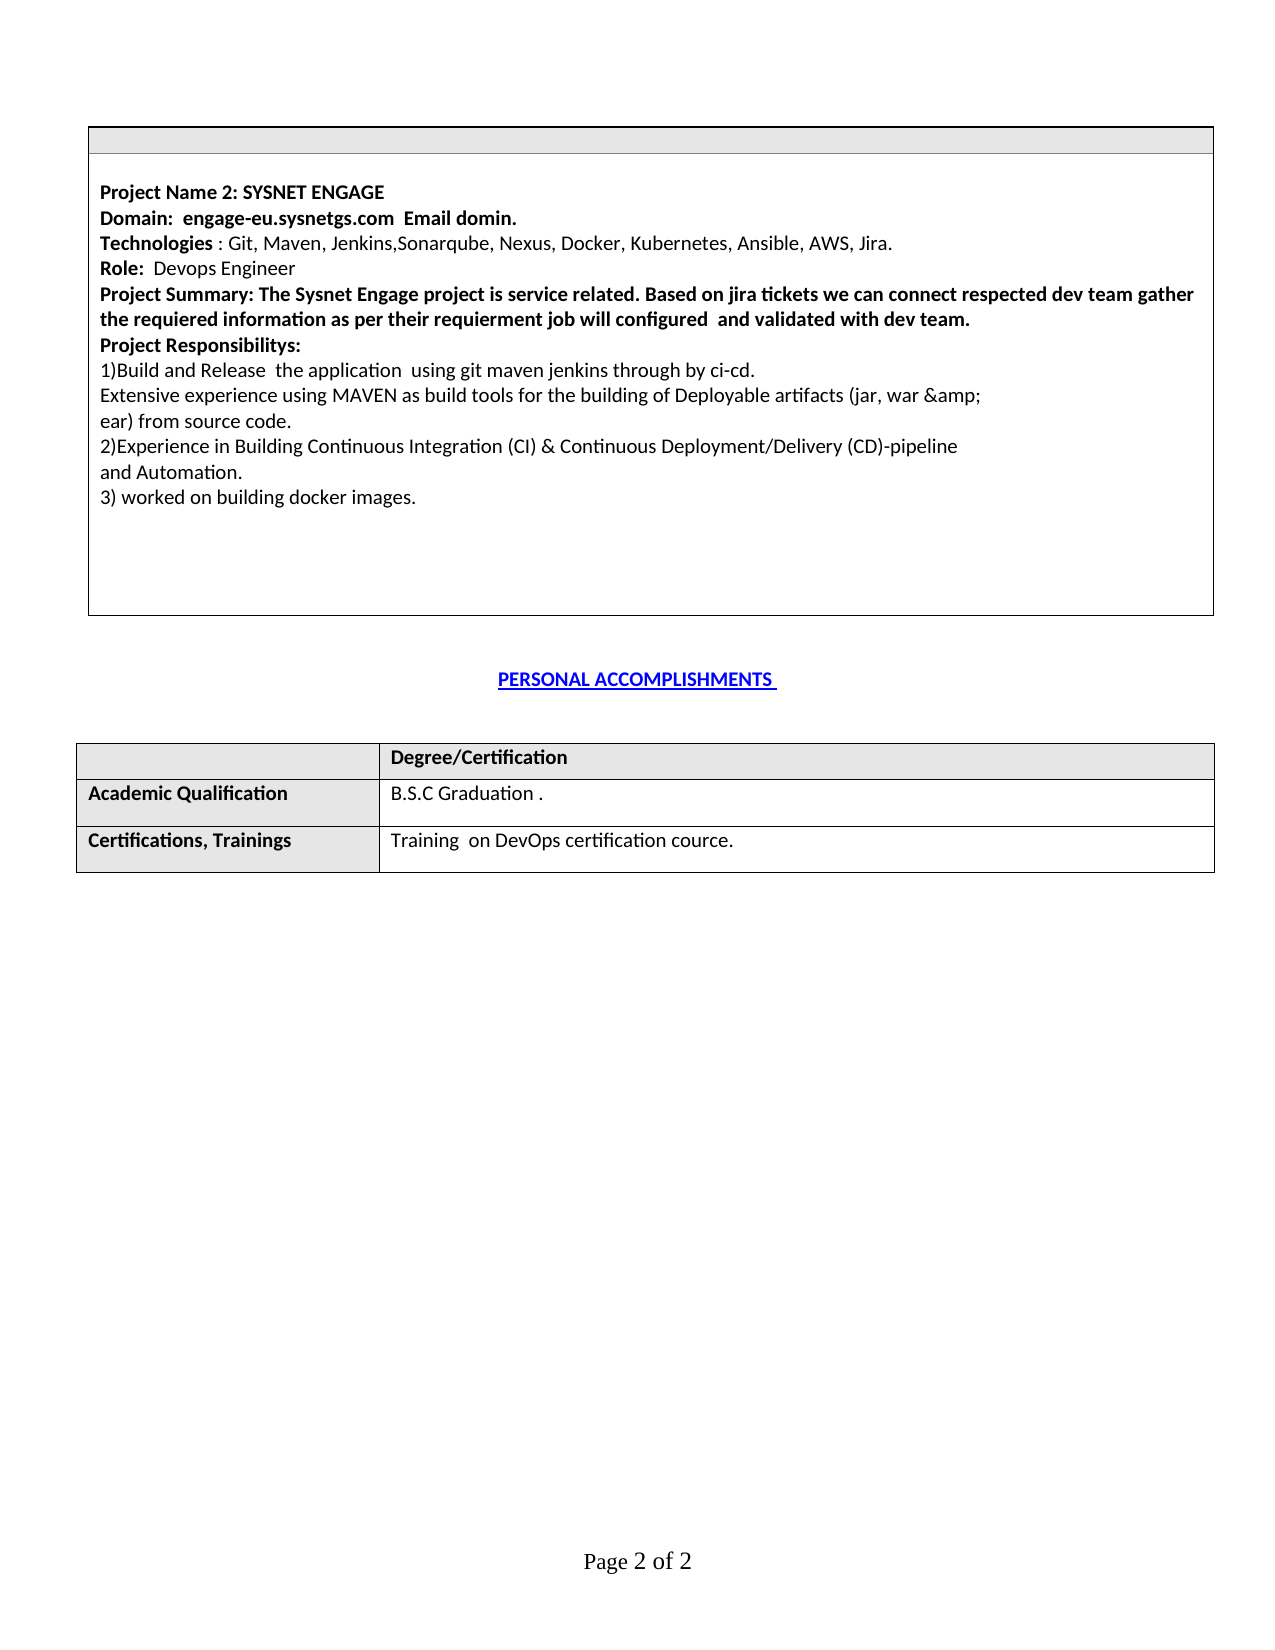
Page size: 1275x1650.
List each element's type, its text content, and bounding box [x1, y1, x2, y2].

table_header [89, 128, 1213, 153]
table_cell Project Name 2: SYSNET ENGAGE Domain: engage-eu.sysnetgs.com Email domin. Technologies : Git, Maven, Jenkins,Sonarqube, Nexus, Docker, Kubernetes, Ansible, AWS, Jira. Role: Devops Engineer Project Summary: The Sysnet Engage project is service related. Based on jira tickets we can connect respected dev team gather the requiered information as per their requierment job will configured and validated with dev team. Project Responsibilitys: 1)Build and Release the application using git maven jenkins through by ci-cd. Extensive experience using MAVEN as build tools for the building of Deployable artifacts (jar, war &amp; ear) from source code. 2)Experience in Building Continuous Integration (CI) & Continuous Deployment/Delivery (CD)-pipeline and Automation. 3) worked on building docker images. [89, 154, 1213, 615]
table_cell Academic Qualification [77, 780, 379, 826]
table_header [77, 744, 379, 779]
table_cell Certifications, Trainings [77, 827, 379, 872]
table_header Degree/Certification [380, 744, 1214, 779]
text PERSONAL ACCOMPLISHMENTS [187, 667, 1087, 692]
table_cell Training on DevOps certification cource. [380, 827, 1214, 872]
table_cell B.S.C Graduation . [380, 780, 1214, 826]
